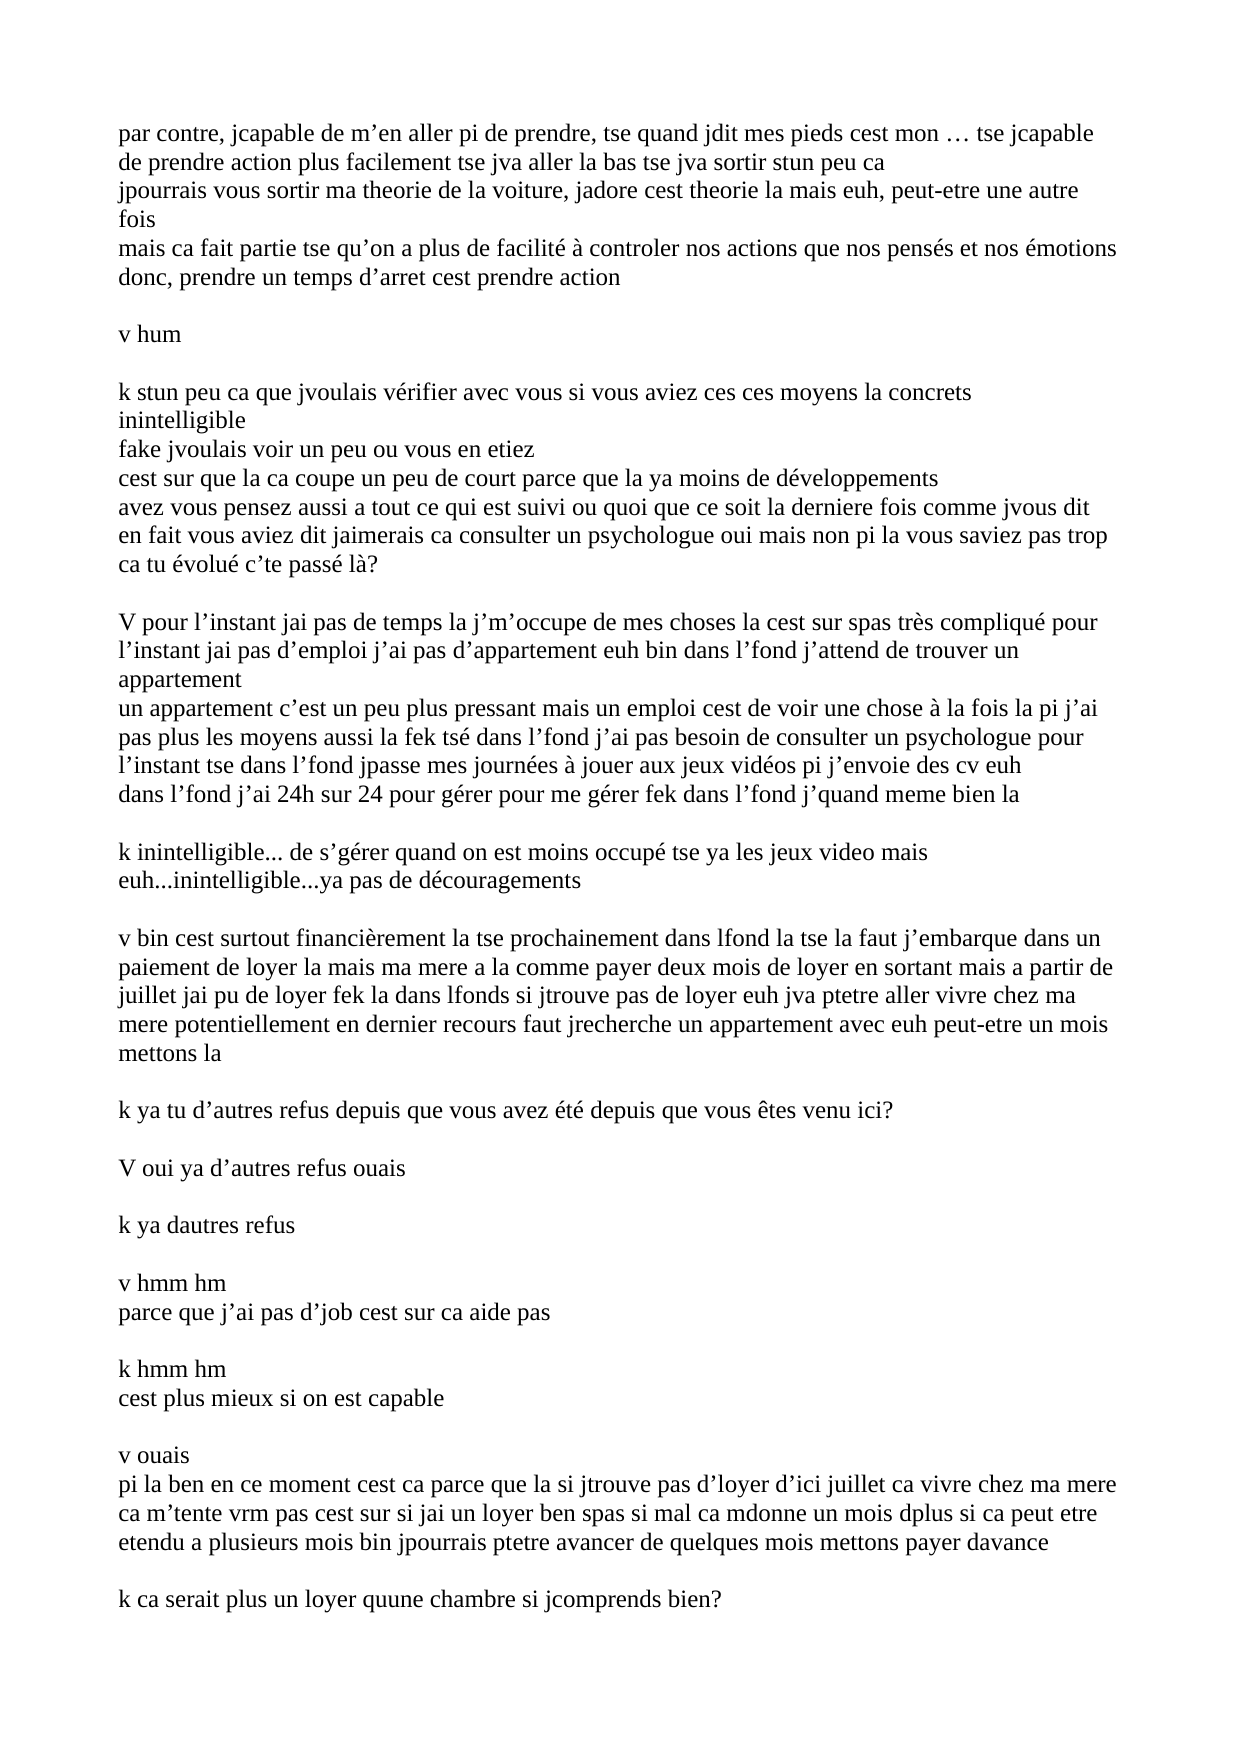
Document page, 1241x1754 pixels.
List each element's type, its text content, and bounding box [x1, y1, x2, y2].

text k inintelligible... de s’gérer quand on est moins occupé tse ya les jeux video mais euh...inintelligible...ya pas de découragements [118, 837, 1122, 894]
text cest sur que la ca coupe un peu de court parce que la ya moins de développements [118, 463, 1122, 492]
text V pour l’instant jai pas de temps la j’m’occupe de mes choses la cest sur spas très compliqué pour l’instant jai pas d’emploi j’ai pas d’appartement euh bin dans l’fond j’attend de trouver un appartement [118, 607, 1122, 693]
text donc, prendre un temps d’arret cest prendre action [118, 262, 1122, 291]
text k ca serait plus un loyer quune chambre si jcomprends bien? [118, 1584, 1122, 1613]
text en fait vous aviez dit jaimerais ca consulter un psychologue oui mais non pi la vous saviez pas trop [118, 521, 1122, 549]
text jpourrais vous sortir ma theorie de la voiture, jadore cest theorie la mais euh, peut-etre une autre fois [118, 176, 1122, 233]
text k ya tu d’autres refus depuis que vous avez été depuis que vous êtes venu ici? [118, 1096, 1122, 1124]
text un appartement c’est un peu plus pressant mais un emploi cest de voir une chose à la fois la pi j’ai pas plus les moyens aussi la fek tsé dans l’fond j’ai pas besoin de consulter un psychologue pour l’instant tse dans l’fond jpasse mes journées à jouer aux jeux vidéos pi j’envoie des cv euh [118, 693, 1122, 779]
text ca tu évolué c’te passé là? [118, 549, 1122, 578]
text avez vous pensez aussi a tout ce qui est suivi ou quoi que ce soit la derniere fois comme jvous dit [118, 492, 1122, 521]
text par contre, jcapable de m’en aller pi de prendre, tse quand jdit mes pieds cest mon … tse jcapable de prendre action plus facilement tse jva aller la bas tse jva sortir stun peu ca [118, 118, 1122, 176]
text mais ca fait partie tse qu’on a plus de facilité à controler nos actions que nos pensés et nos émotions [118, 233, 1122, 262]
text dans l’fond j’ai 24h sur 24 pour gérer pour me gérer fek dans l’fond j’quand meme bien la [118, 779, 1122, 808]
text cest plus mieux si on est capable [118, 1383, 1122, 1412]
text k hmm hm [118, 1354, 1122, 1383]
text parce que j’ai pas d’job cest sur ca aide pas [118, 1297, 1122, 1326]
text V oui ya d’autres refus ouais [118, 1153, 1122, 1182]
text v hmm hm [118, 1268, 1122, 1297]
text fake jvoulais voir un peu ou vous en etiez [118, 434, 1122, 463]
text inintelligible [118, 406, 1122, 434]
text v hum [118, 319, 1122, 348]
text k stun peu ca que jvoulais vérifier avec vous si vous aviez ces ces moyens la concrets [118, 377, 1122, 406]
text k ya dautres refus [118, 1211, 1122, 1239]
text v bin cest surtout financièrement la tse prochainement dans lfond la tse la faut j’embarque dans un paiement de loyer la mais ma mere a la comme payer deux mois de loyer en sortant mais a partir de juillet jai pu de loyer fek la dans lfonds si jtrouve pas de loyer euh jva ptetre aller vivre chez ma mere potentiellement en dernier recours faut jrecherche un appartement avec euh peut-etre un mois mettons la [118, 923, 1122, 1067]
text v ouais [118, 1441, 1122, 1469]
text pi la ben en ce moment cest ca parce que la si jtrouve pas d’loyer d’ici juillet ca vivre chez ma mere ca m’tente vrm pas cest sur si jai un loyer ben spas si mal ca mdonne un mois dplus si ca peut etre etendu a plusieurs mois bin jpourrais ptetre avancer de quelques mois mettons payer davance [118, 1469, 1122, 1556]
